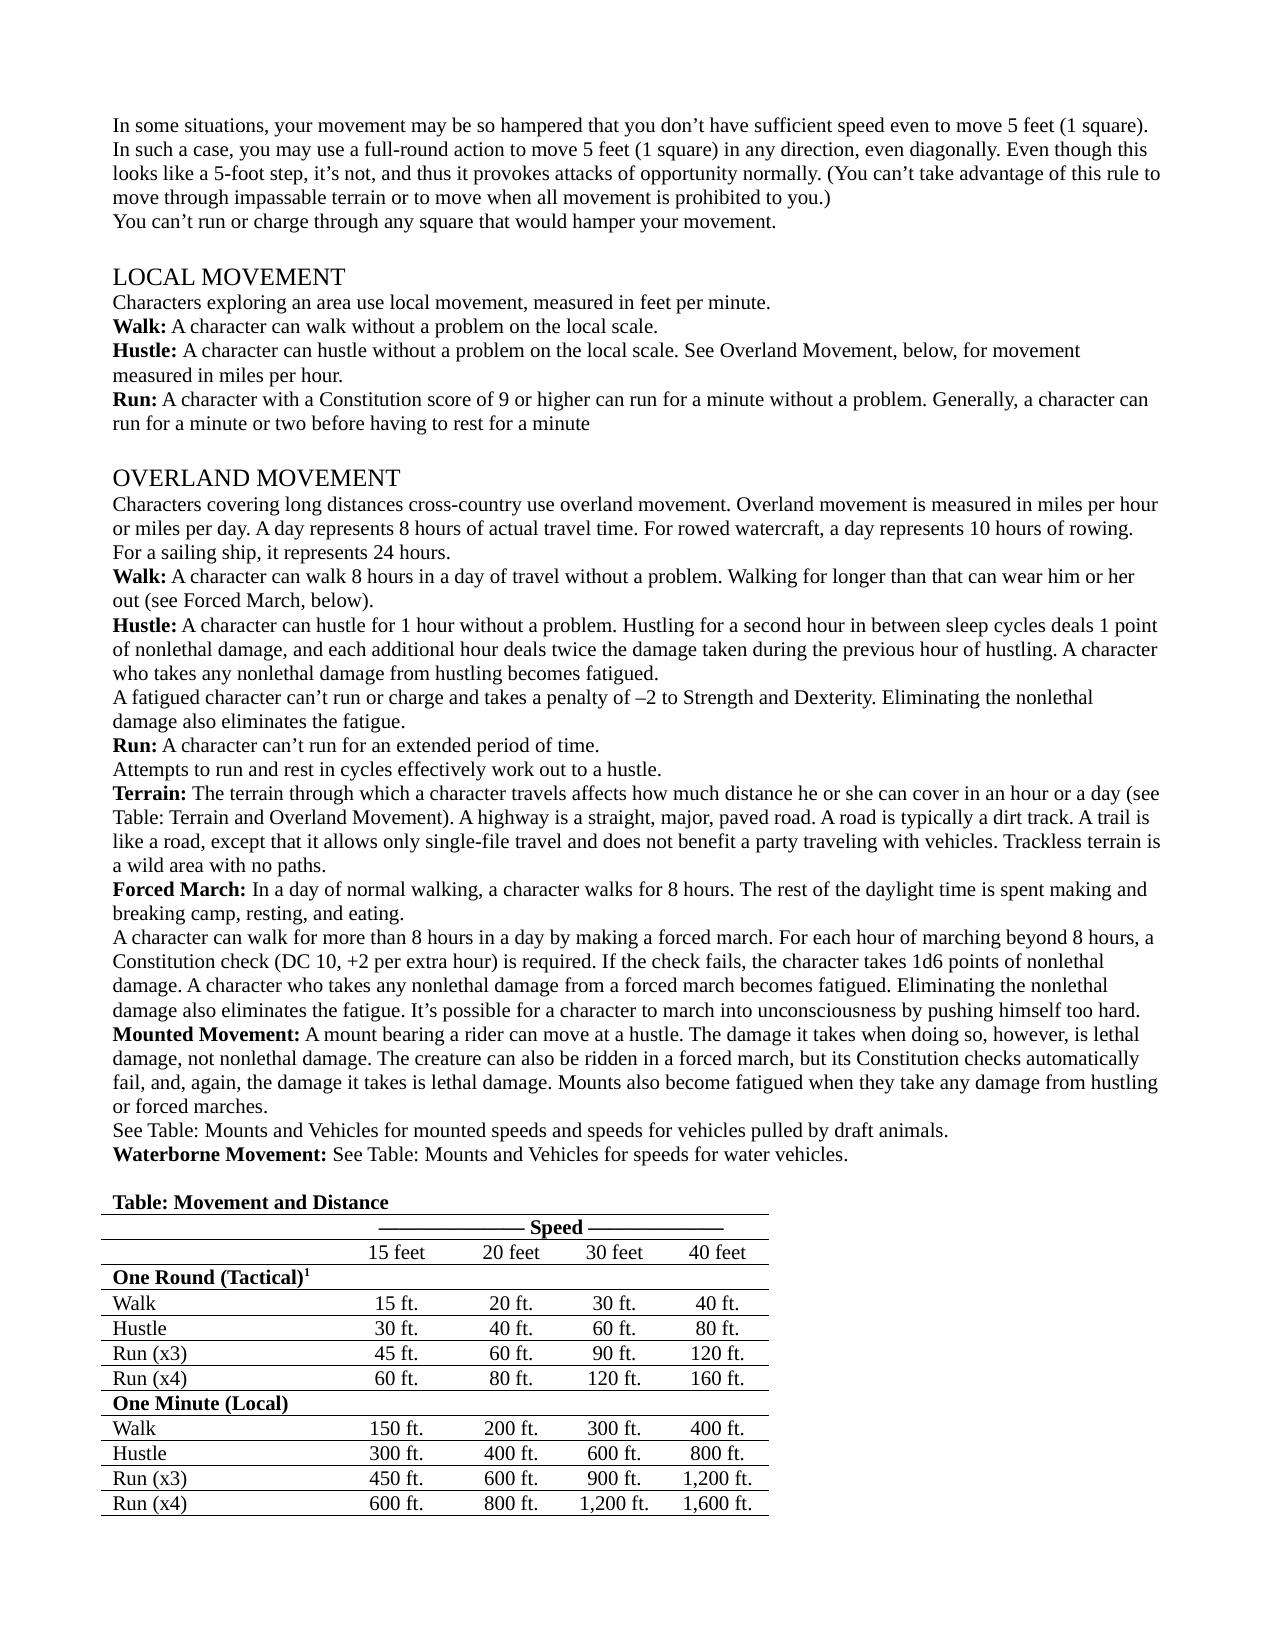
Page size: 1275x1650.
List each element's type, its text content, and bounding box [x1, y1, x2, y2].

table_cell 1,200 ft. [666, 1466, 769, 1490]
table_cell 600 ft. [333, 1491, 459, 1515]
table_cell [666, 1391, 769, 1415]
table_cell Hustle [101, 1316, 333, 1339]
table_cell 30 ft. [563, 1290, 666, 1314]
text Characters covering long distances cross-country use overland movement. Overland movement is measured in miles per hour or miles per day. A day represents 8 hours of actual travel time. For rowed watercraft, a day represents 10 hours of rowing. For a sailing ship, it represents 24 hours. [112, 492, 1162, 564]
table_cell 40 ft. [666, 1290, 769, 1314]
text Hustle: A character can hustle for 1 hour without a problem. Hustling for a second hour in between sleep cycles deals 1 point of nonlethal damage, and each additional hour deals twice the damage taken during the previous hour of hustling. A character who takes any nonlethal damage from hustling becomes fatigued. [112, 612, 1162, 685]
table_cell 60 ft. [563, 1316, 666, 1339]
table_cell 80 ft. [460, 1366, 563, 1390]
table_cell 600 ft. [460, 1466, 563, 1490]
text OVERLAND MOVEMENT [112, 463, 1162, 492]
table_cell [101, 1240, 333, 1264]
table_cell 600 ft. [563, 1441, 666, 1465]
text Characters exploring an area use local movement, measured in feet per minute. [112, 290, 1162, 314]
text Waterborne Movement: See Table: Mounts and Vehicles for speeds for water vehicles. [112, 1142, 1162, 1166]
text Attempts to run and rest in cycles effectively work out to a hustle. [112, 757, 1162, 781]
table_cell [333, 1265, 459, 1289]
text Run: A character with a Constitution score of 9 or higher can run for a minute without a problem. Generally, a character can run for a minute or two before having to rest for a minute [112, 387, 1162, 435]
table_cell 80 ft. [666, 1316, 769, 1339]
table_cell 40 feet [666, 1240, 769, 1264]
table_cell 45 ft. [333, 1341, 459, 1365]
table_cell 120 ft. [666, 1341, 769, 1365]
table_cell Run (x3) [101, 1341, 333, 1365]
table_cell 450 ft. [333, 1466, 459, 1490]
table_cell 30 feet [563, 1240, 666, 1264]
table_cell 20 feet [460, 1240, 563, 1264]
table_cell Run (x3) [101, 1466, 333, 1490]
table_cell 1,600 ft. [666, 1491, 769, 1515]
table_cell 400 ft. [666, 1416, 769, 1440]
table_cell 160 ft. [666, 1366, 769, 1390]
text Walk: A character can walk without a problem on the local scale. [112, 314, 1162, 338]
text Terrain: The terrain through which a character travels affects how much distance he or she can cover in an hour or a day (see Table: Terrain and Overland Movement). A highway is a straight, major, paved road. A road is typically a dirt track. A trail is like a road, except that it allows only single-file travel and does not benefit a party traveling with vehicles. Trackless terrain is a wild area with no paths. [112, 781, 1162, 877]
table_cell 1,200 ft. [563, 1491, 666, 1515]
table_header Table: Movement and Distance [101, 1190, 769, 1214]
table_cell [101, 1215, 333, 1239]
table_cell Hustle [101, 1441, 333, 1465]
table_cell [563, 1265, 666, 1289]
table_cell [563, 1391, 666, 1415]
table_cell [666, 1265, 769, 1289]
table_cell 400 ft. [460, 1441, 563, 1465]
table_cell 200 ft. [460, 1416, 563, 1440]
table_cell 60 ft. [460, 1341, 563, 1365]
table_cell 300 ft. [563, 1416, 666, 1440]
table_cell 15 ft. [333, 1290, 459, 1314]
table_cell 30 ft. [333, 1316, 459, 1339]
table_cell Run (x4) [101, 1366, 333, 1390]
table_cell ——————— Speed ——–———— [333, 1215, 769, 1239]
table_cell 20 ft. [460, 1290, 563, 1314]
table_cell [333, 1391, 459, 1415]
text A character can walk for more than 8 hours in a day by making a forced march. For each hour of marching beyond 8 hours, a Constitution check (DC 10, +2 per extra hour) is required. If the check fails, the character takes 1d6 points of nonlethal damage. A character who takes any nonlethal damage from a forced march becomes fatigued. Eliminating the nonlethal damage also eliminates the fatigue. It’s possible for a character to march into unconsciousness by pushing himself too hard. [112, 925, 1162, 1022]
table_cell [460, 1391, 563, 1415]
text Run: A character can’t run for an extended period of time. [112, 733, 1162, 757]
table_cell Run (x4) [101, 1491, 333, 1515]
text LOCAL MOVEMENT [112, 262, 1162, 290]
text Walk: A character can walk 8 hours in a day of travel without a problem. Walking for longer than that can wear him or her out (see Forced March, below). [112, 564, 1162, 612]
table_cell 120 ft. [563, 1366, 666, 1390]
table_cell Walk [101, 1416, 333, 1440]
table_cell 15 feet [333, 1240, 459, 1264]
table_cell 40 ft. [460, 1316, 563, 1339]
table_cell 900 ft. [563, 1466, 666, 1490]
table_cell 90 ft. [563, 1341, 666, 1365]
table_cell Walk [101, 1290, 333, 1314]
table_cell One Minute (Local) [101, 1391, 333, 1415]
table_cell 800 ft. [666, 1441, 769, 1465]
table_cell [460, 1265, 563, 1289]
table_cell One Round (Tactical)1 [101, 1265, 333, 1289]
text In some situations, your movement may be so hampered that you don’t have sufficient speed even to move 5 feet (1 square). In such a case, you may use a full-round action to move 5 feet (1 square) in any direction, even diagonally. Even though this looks like a 5-foot step, it’s not, and thus it provokes attacks of opportunity normally. (You can’t take advantage of this rule to move through impassable terrain or to move when all movement is prohibited to you.) [112, 112, 1162, 209]
text Mounted Movement: A mount bearing a rider can move at a hustle. The damage it takes when doing so, however, is lethal damage, not nonlethal damage. The creature can also be ridden in a forced march, but its Constitution checks automatically fail, and, again, the damage it takes is lethal damage. Mounts also become fatigued when they take any damage from hustling or forced marches. [112, 1022, 1162, 1118]
text A fatigued character can’t run or charge and takes a penalty of –2 to Strength and Dexterity. Eliminating the nonlethal damage also eliminates the fatigue. [112, 685, 1162, 733]
text Hustle: A character can hustle without a problem on the local scale. See Overland Movement, below, for movement measured in miles per hour. [112, 338, 1162, 387]
table_cell 800 ft. [460, 1491, 563, 1515]
table_cell 150 ft. [333, 1416, 459, 1440]
text Forced March: In a day of normal walking, a character walks for 8 hours. The rest of the daylight time is spent making and breaking camp, resting, and eating. [112, 877, 1162, 925]
table_cell 60 ft. [333, 1366, 459, 1390]
text See Table: Mounts and Vehicles for mounted speeds and speeds for vehicles pulled by draft animals. [112, 1118, 1162, 1142]
text You can’t run or charge through any square that would hamper your movement. [112, 209, 1162, 233]
table_cell 300 ft. [333, 1441, 459, 1465]
